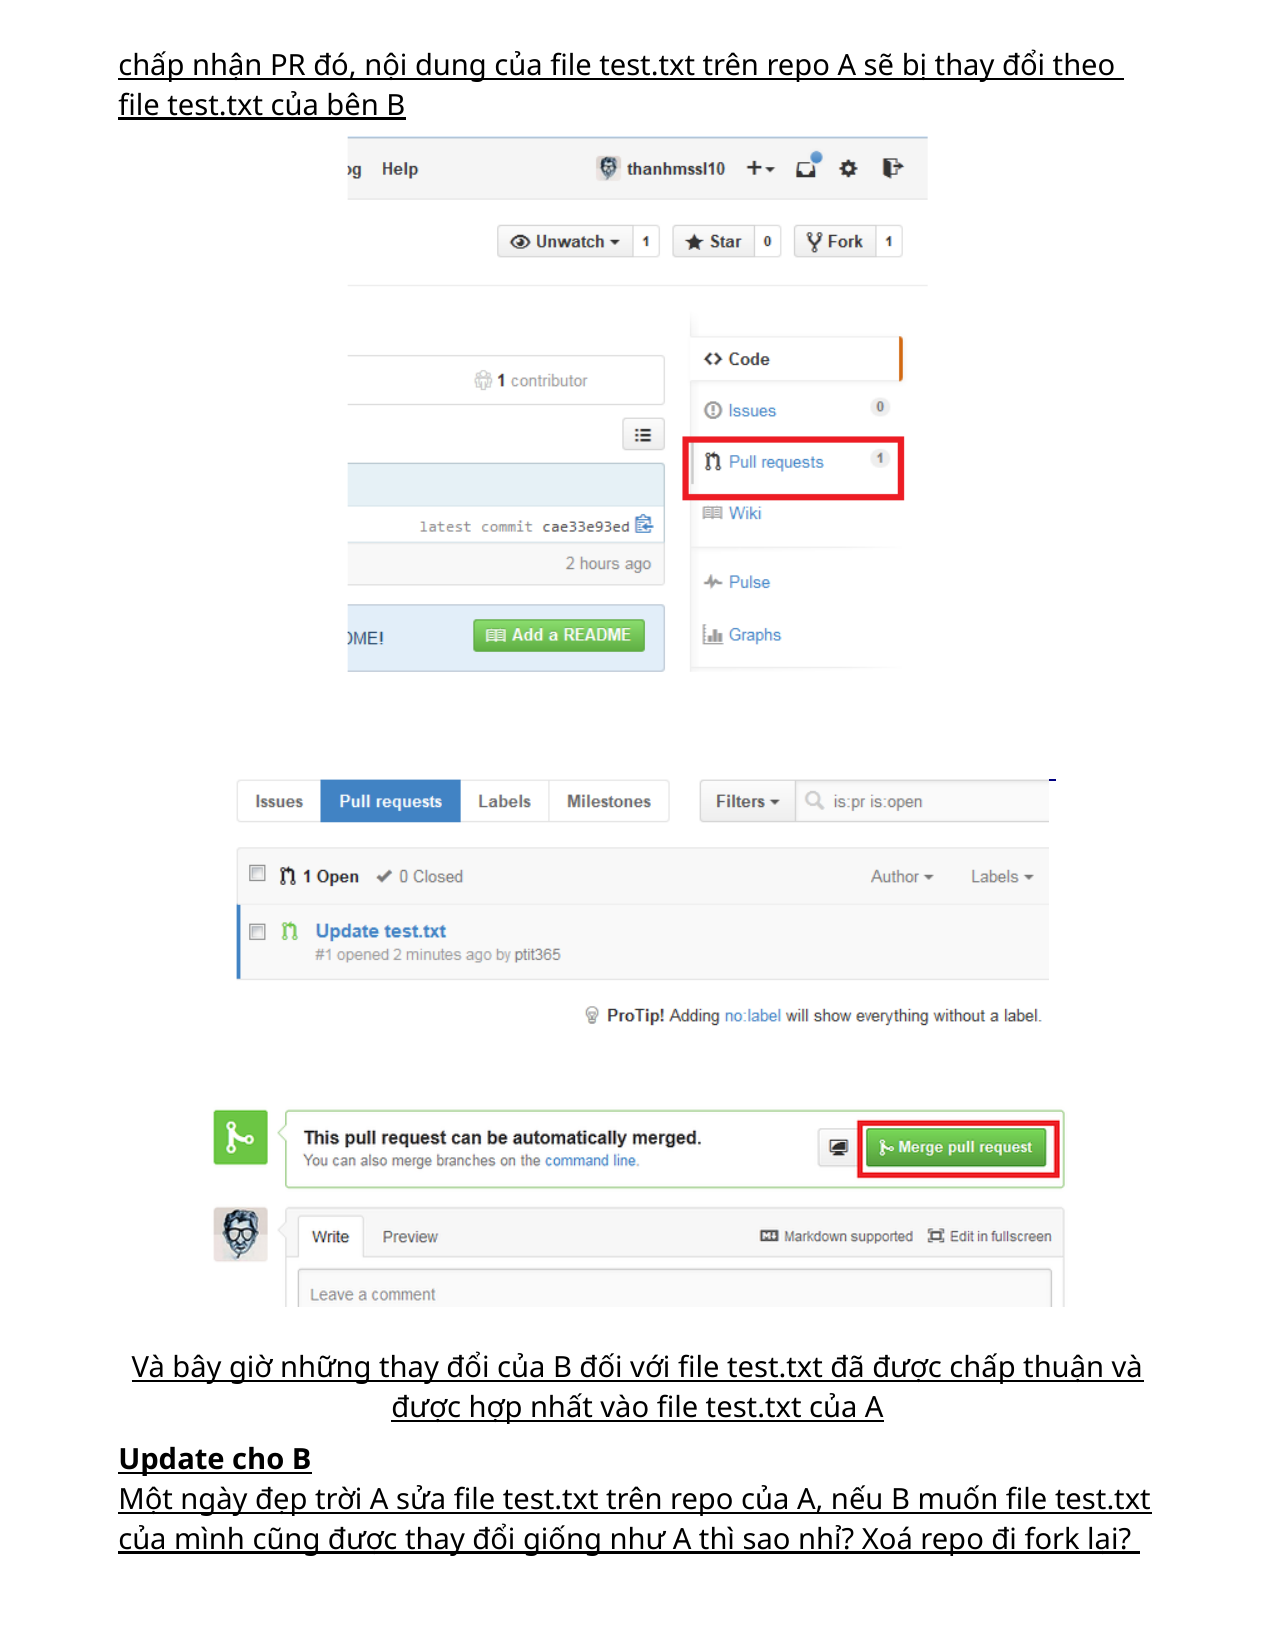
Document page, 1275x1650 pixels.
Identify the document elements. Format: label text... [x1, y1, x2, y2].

text Và bây giờ những thay đổi của B đối với file test.txt đã được chấp thuận và được hợp nhất vào file test.txt của A [118, 1307, 1157, 1426]
text Update cho B Một ngày đẹp trời A sửa file test.txt trên repo của A, nếu B muốn file test.txt của mình cũng được thay đổi giống như A thì sao nhỉ? Xoá repo đi fork lại? [118, 1438, 1157, 1558]
text chấp nhận PR đó, nội dung của file test.txt trên repo A sẽ bị thay đổi theo file test.txt của bên B [118, 44, 1157, 124]
